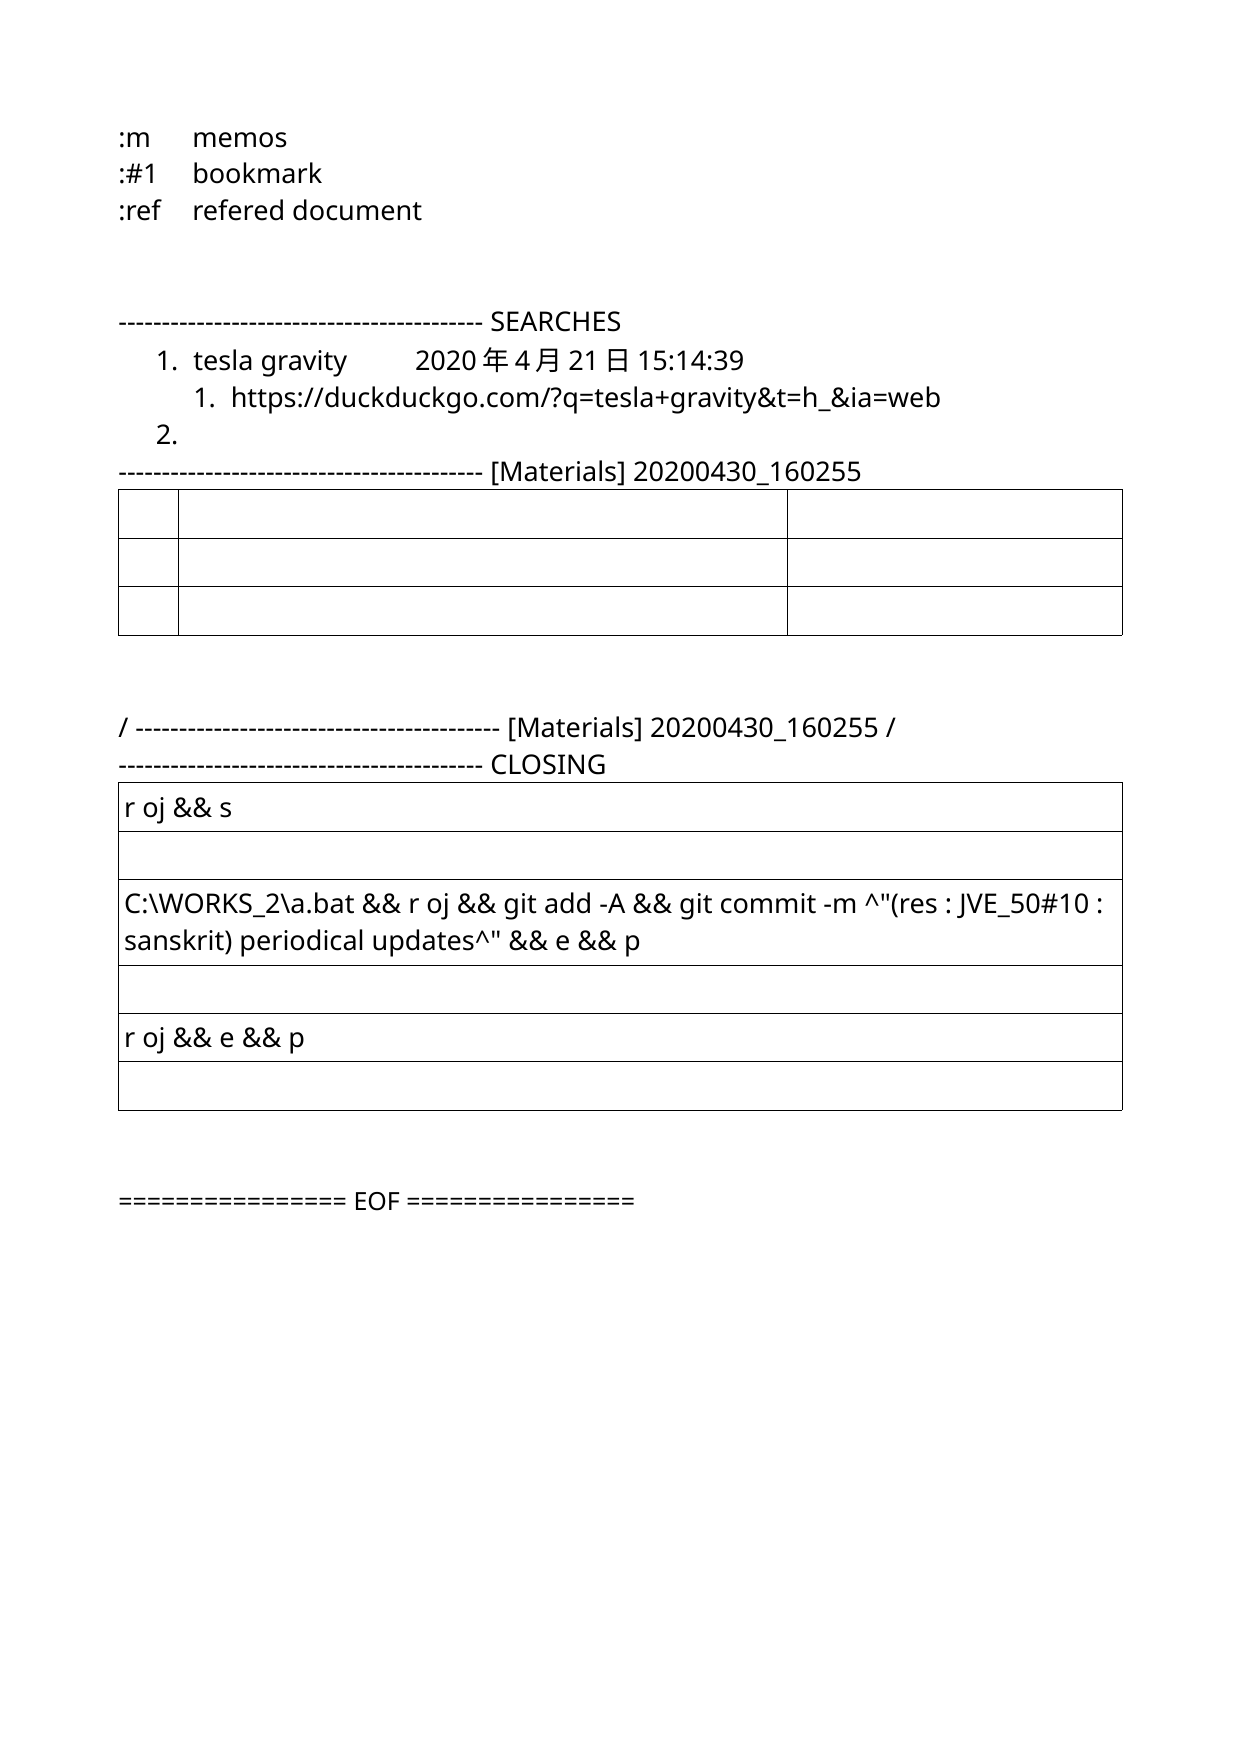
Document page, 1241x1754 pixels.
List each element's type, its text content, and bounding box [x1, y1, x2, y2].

table_cell [119, 587, 178, 635]
table_cell C:\WORKS_2\a.bat && r oj && git add -A && git commit -m ^"(res : JVE_50#10 : sanskrit) periodical updates^" && e && p [119, 880, 1122, 964]
table_cell r oj && e && p [119, 1014, 1122, 1061]
table_cell [179, 539, 787, 586]
text ================ EOF ================ [118, 1184, 1122, 1218]
table_header [788, 490, 1122, 538]
table_cell [179, 587, 787, 635]
table_header [119, 490, 178, 538]
table_cell [788, 587, 1122, 635]
list tesla gravity 2020年4月21日15:14:39 [156, 339, 1122, 379]
text :ref refered document [118, 192, 1122, 229]
table_cell [119, 1062, 1122, 1110]
table_cell [788, 539, 1122, 586]
text :m memos [118, 118, 1122, 155]
text / ------------------------------------------ [Materials] 20200430_160255 / [118, 708, 1122, 745]
table_header [179, 490, 787, 538]
text ------------------------------------------ [Materials] 20200430_160255 [118, 452, 1122, 489]
table_cell [119, 966, 1122, 1013]
text ------------------------------------------ SEARCHES [118, 302, 1122, 339]
list https://duckduckgo.com/?q=tesla+gravity&t=h_&ia=web [193, 379, 1122, 416]
table_cell [119, 832, 1122, 879]
text ------------------------------------------ CLOSING [118, 745, 1122, 782]
table_header r oj && s [119, 783, 1122, 831]
table_cell [119, 539, 178, 586]
text :#1 bookmark [118, 155, 1122, 192]
